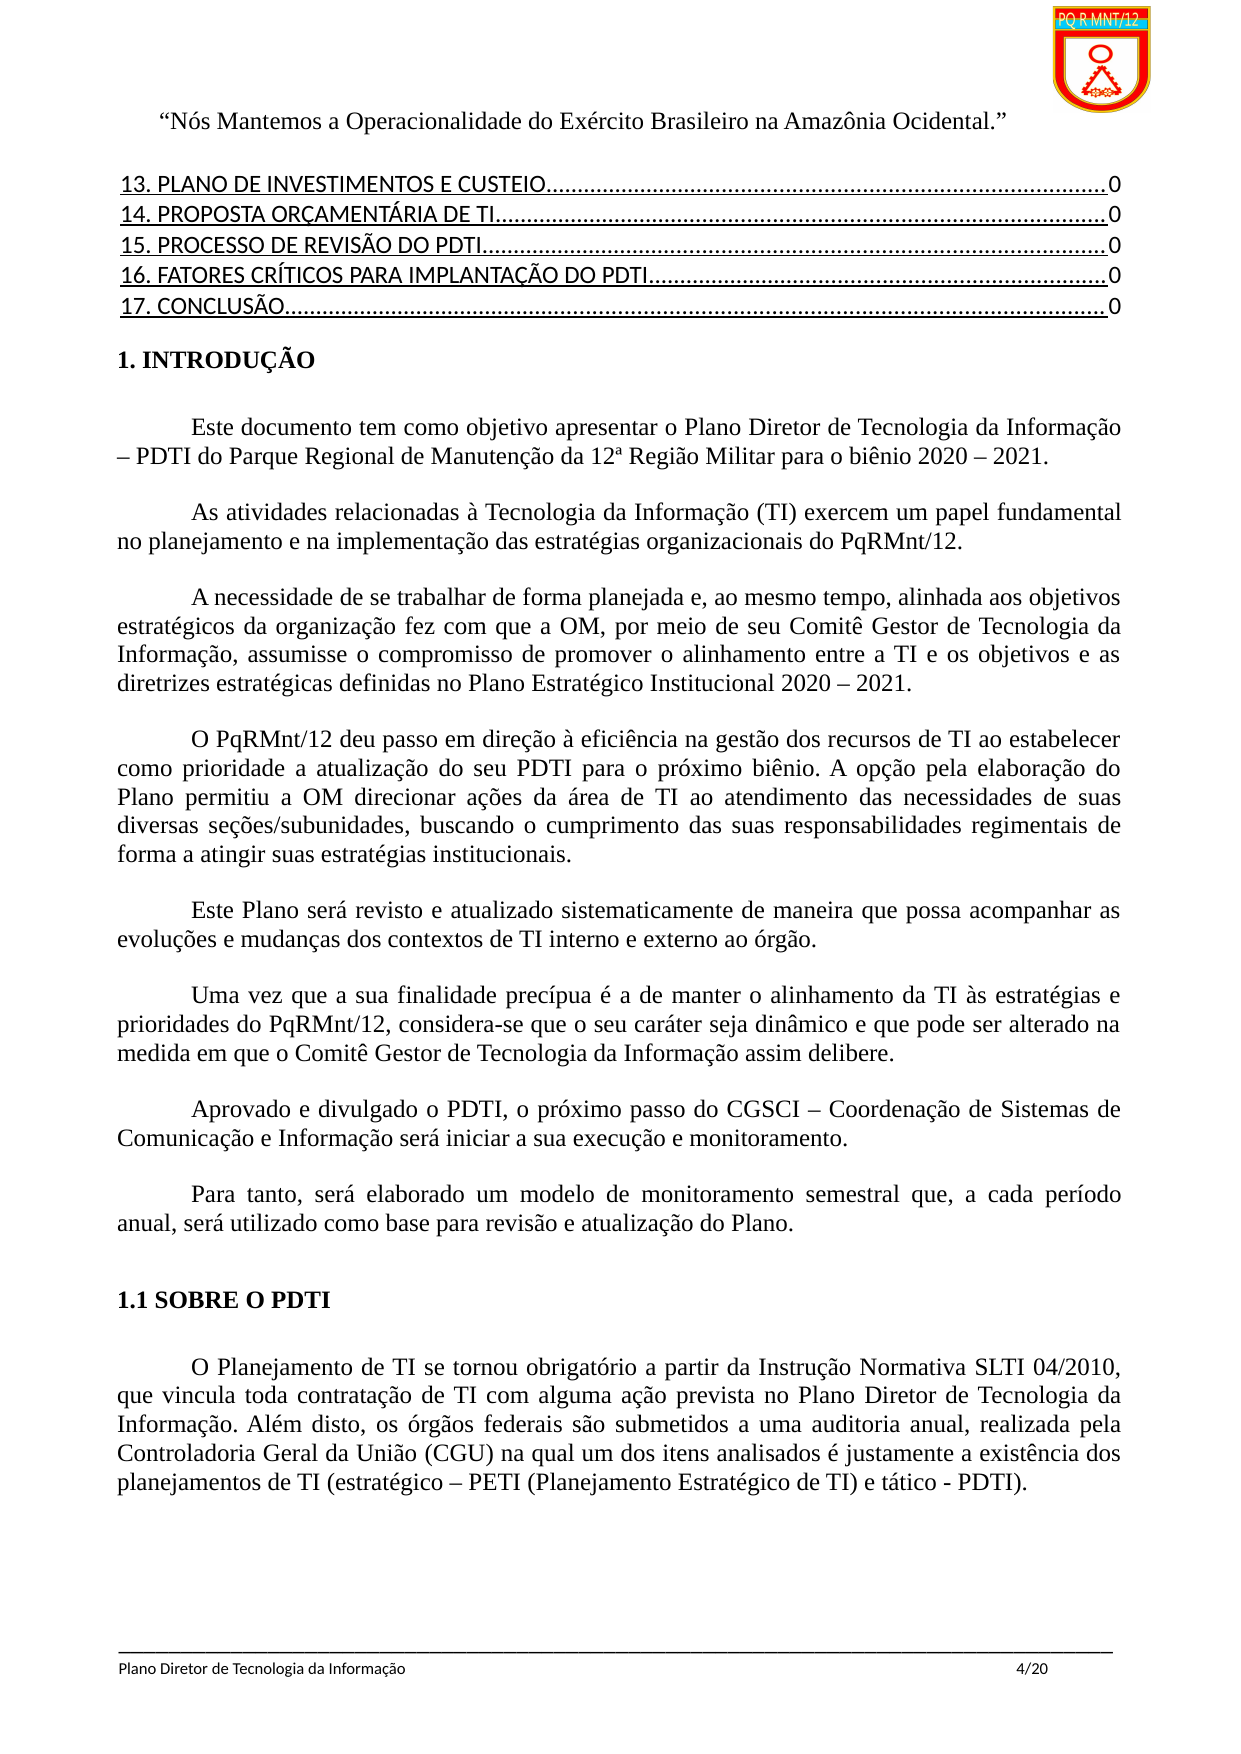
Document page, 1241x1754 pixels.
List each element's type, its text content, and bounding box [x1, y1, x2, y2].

text 15. PROCESSO DE REVISÃO DO PDTI 0 [120, 229, 1121, 259]
text 13. PLANO DE INVESTIMENTOS E CUSTEIO 0 [120, 168, 1121, 198]
subtitle 1. INTRODUÇÃO [117, 345, 1123, 374]
text 17. CONCLUSÃO 0 [120, 290, 1121, 320]
text A necessidade de se trabalhar de forma planejada e, ao mesmo tempo, alinhada aos objetivos estratégicos da organização fez com que a OM, por meio de seu Comitê Gestor de Tecnologia da Informação, assumisse o compromisso de promover o alinhamento entre a TI e os objetivos e as diretrizes estratégicas definidas no Plano Estratégico Institucional 2020 – 2021. [117, 582, 1122, 697]
text Este Plano será revisto e atualizado sistematicamente de maneira que possa acompanhar as evoluções e mudanças dos contextos de TI interno e externo ao órgão. [117, 896, 1122, 953]
text Aprovado e divulgado o PDTI, o próximo passo do CGSCI – Coordenação de Sistemas de Comunicação e Informação será iniciar a sua execução e monitoramento. [117, 1094, 1122, 1152]
text 16. FATORES CRÍTICOS PARA IMPLANTAÇÃO DO PDTI 0 [120, 259, 1121, 290]
text 14. PROPOSTA ORÇAMENTÁRIA DE TI 0 [120, 198, 1121, 229]
text Este documento tem como objetivo apresentar o Plano Diretor de Tecnologia da Informação – PDTI do Parque Regional de Manutenção da 12ª Região Militar para o biênio 2020 – 2021. [117, 412, 1122, 470]
text As atividades relacionadas à Tecnologia da Informação (TI) exercem um papel fundamental no planejamento e na implementação das estratégias organizacionais do PqRMnt/12. [117, 497, 1122, 554]
text Para tanto, será elaborado um modelo de monitoramento semestral que, a cada período anual, será utilizado como base para revisão e atualização do Plano. [117, 1179, 1122, 1236]
text O PqRMnt/12 deu passo em direção à eficiência na gestão dos recursos de TI ao estabelecer como prioridade a atualização do seu PDTI para o próximo biênio. A opção pela elaboração do Plano permitiu a OM direcionar ações da área de TI ao atendimento das necessidades de suas diversas seções/subunidades, buscando o cumprimento das suas responsabilidades regimentais de forma a atingir suas estratégias institucionais. [117, 724, 1122, 868]
picture [1052, 6, 1151, 113]
text Uma vez que a sua finalidade precípua é a de manter o alinhamento da TI às estratégias e prioridades do PqRMnt/12, considera-se que o seu caráter seja dinâmico e que pode ser alterado na medida em que o Comitê Gestor de Tecnologia da Informação assim delibere. [117, 980, 1122, 1067]
text O Planejamento de TI se tornou obrigatório a partir da Instrução Normativa SLTI 04/2010, que vincula toda contratação de TI com alguma ação prevista no Plano Diretor de Tecnologia da Informação. Além disto, os órgãos federais são submetidos a uma auditoria anual, realizada pela Controladoria Geral da União (CGU) na qual um dos itens analisados é justamente a existência dos planejamentos de TI (estratégico – PETI (Planejamento Estratégico de TI) e tático - PDTI). [117, 1352, 1122, 1496]
subtitle 1.1 SOBRE O PDTI [117, 1285, 1123, 1314]
